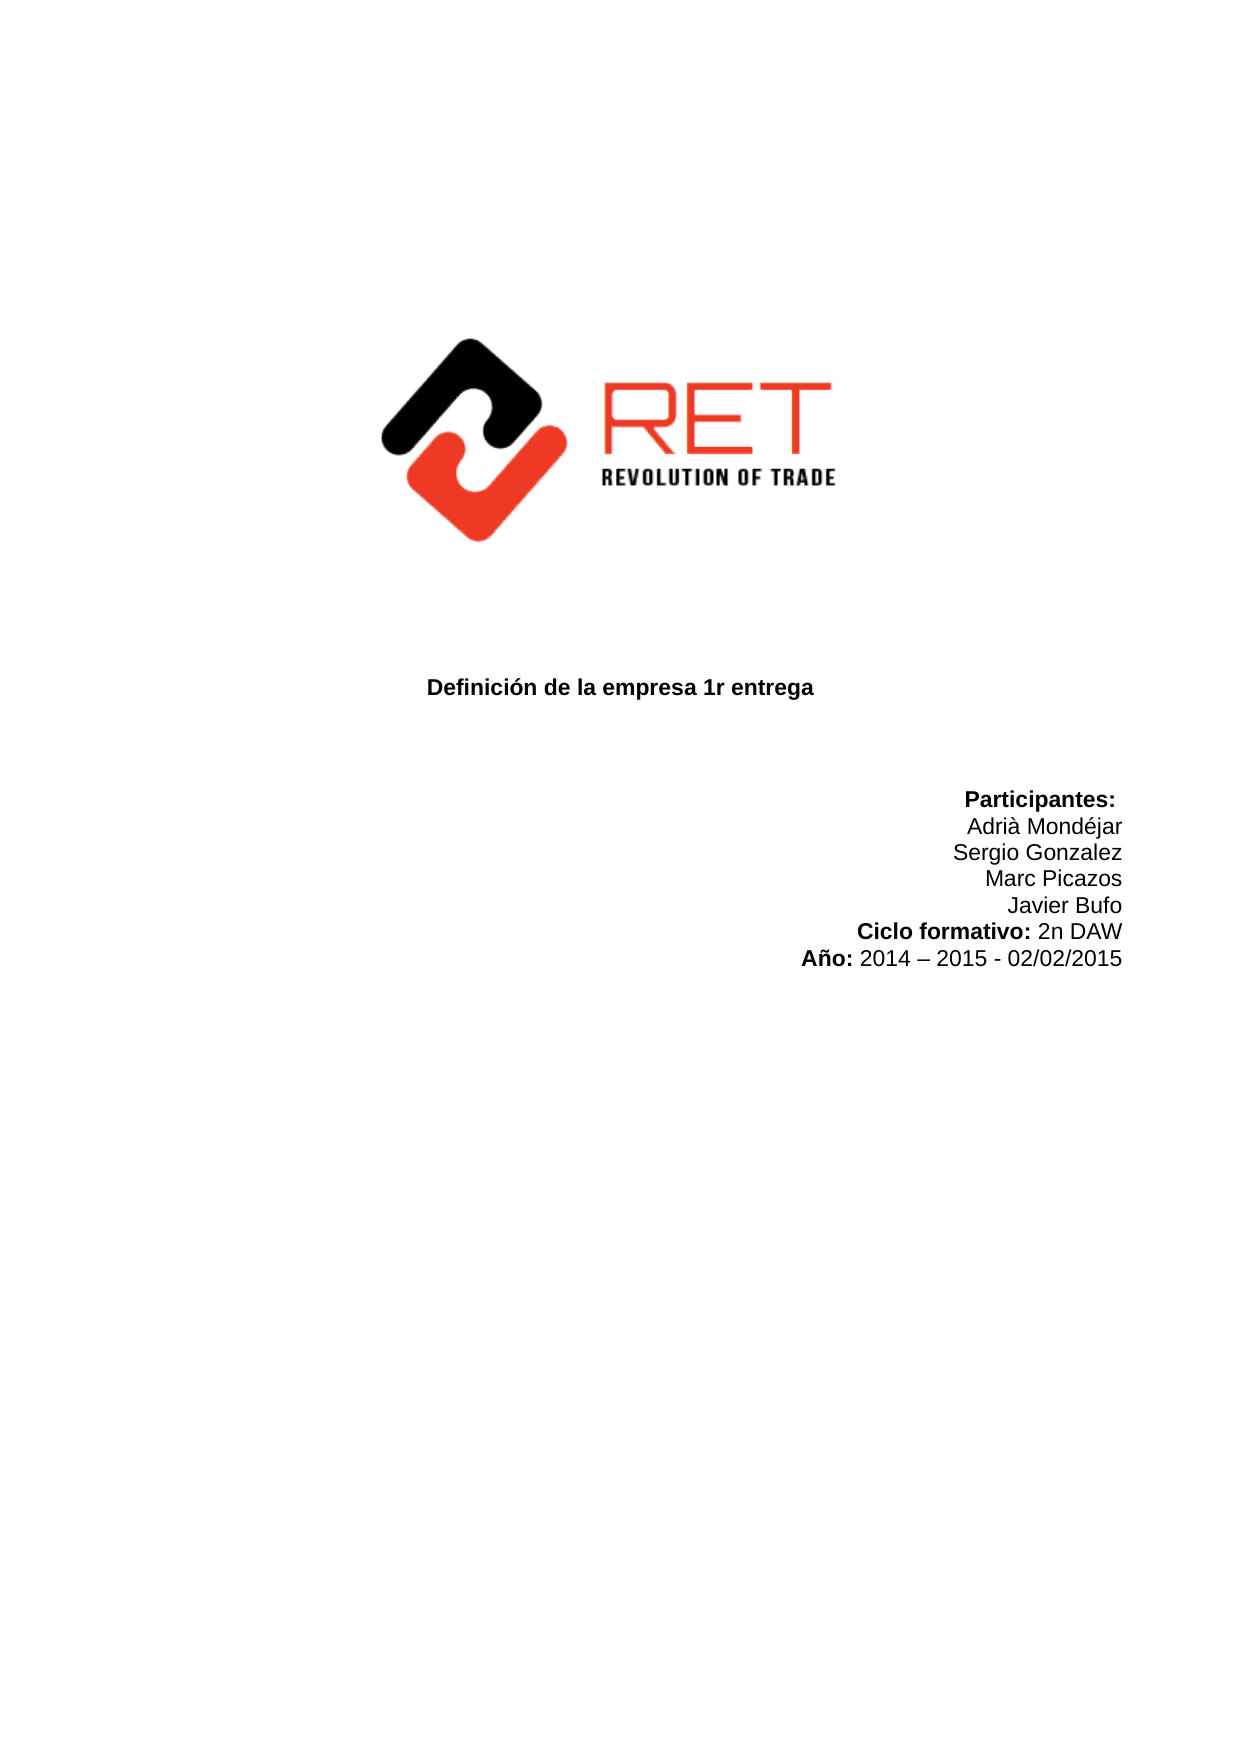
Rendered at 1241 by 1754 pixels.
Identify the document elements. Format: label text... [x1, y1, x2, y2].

text Ciclo formativo: 2n DAW [118, 918, 1122, 944]
text Participantes: [118, 786, 1122, 813]
text Marc Picazos [118, 865, 1122, 892]
text Año: 2014 – 2015 - 02/02/2015 [118, 944, 1122, 971]
text Javier Bufo [118, 892, 1122, 918]
text Sergio Gonzalez [118, 839, 1122, 865]
text Definición de la empresa 1r entrega [118, 674, 1122, 700]
picture [330, 290, 911, 588]
text Adrià Mondéjar [118, 813, 1122, 839]
